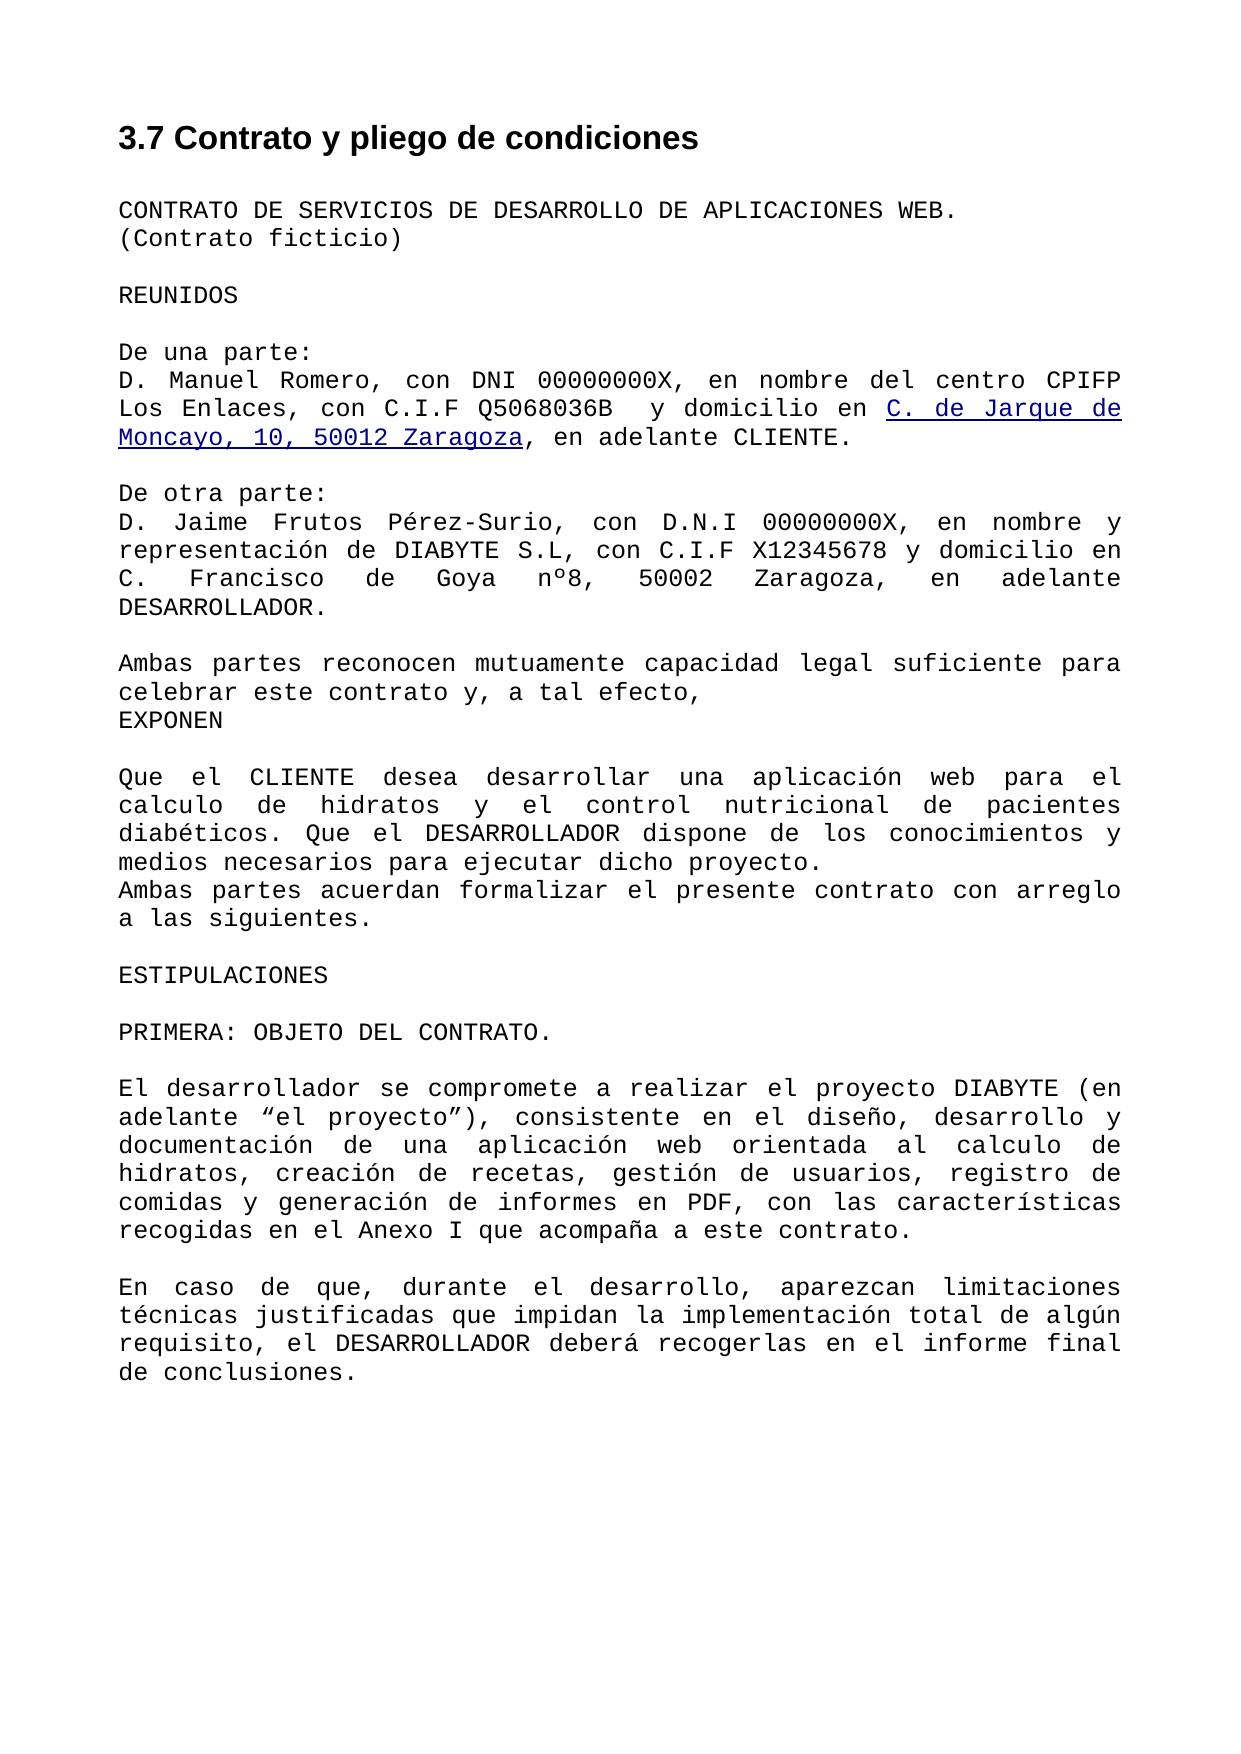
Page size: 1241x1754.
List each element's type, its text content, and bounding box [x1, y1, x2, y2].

text Que el CLIENTE desea desarrollar una aplicación web para el calculo de hidratos y el control nutricional de pacientes diabéticos. Que el DESARROLLADOR dispone de los conocimientos y medios necesarios para ejecutar dicho proyecto. [118, 764, 1122, 877]
text EXPONEN [118, 707, 1122, 736]
text De una parte: [118, 339, 1122, 367]
text (Contrato ficticio) [118, 226, 1122, 254]
text D. Jaime Frutos Pérez-Surio, con D.N.I 00000000X, en nombre y representación de DIABYTE S.L, con C.I.F X12345678 y domicilio en C. Francisco de Goya nº8, 50002 Zaragoza, en adelante DESARROLLADOR. [118, 509, 1122, 622]
text PRIMERA: OBJETO DEL CONTRATO. [118, 1019, 1122, 1047]
text REUNIDOS [118, 282, 1122, 311]
text El desarrollador se compromete a realizar el proyecto DIABYTE (en adelante “el proyecto”), consistente en el diseño, desarrollo y documentación de una aplicación web orientada al calculo de hidratos, creación de recetas, gestión de usuarios, registro de comidas y generación de informes en PDF, con las características recogidas en el Anexo I que acompaña a este contrato. [118, 1076, 1122, 1246]
text CONTRATO DE SERVICIOS DE DESARROLLO DE APLICACIONES WEB. [118, 197, 1122, 226]
text D. Manuel Romero, con DNI 00000000X, en nombre del centro CPIFP Los Enlaces, con C.I.F Q5068036B y domicilio en C. de Jarque de Moncayo, 10, 50012 Zaragoza, en adelante CLIENTE. [118, 367, 1122, 452]
text De otra parte: [118, 481, 1122, 509]
text Ambas partes reconocen mutuamente capacidad legal suficiente para celebrar este contrato y, a tal efecto, [118, 651, 1122, 707]
text En caso de que, durante el desarrollo, aparezcan limitaciones técnicas justificadas que impidan la implementación total de algún requisito, el DESARROLLADOR deberá recogerlas en el informe final de conclusiones. [118, 1274, 1122, 1387]
text ESTIPULACIONES [118, 962, 1122, 991]
text Ambas partes acuerdan formalizar el presente contrato con arreglo a las siguientes. [118, 877, 1122, 934]
subtitle 3.7 Contrato y pliego de condiciones [118, 118, 1122, 157]
